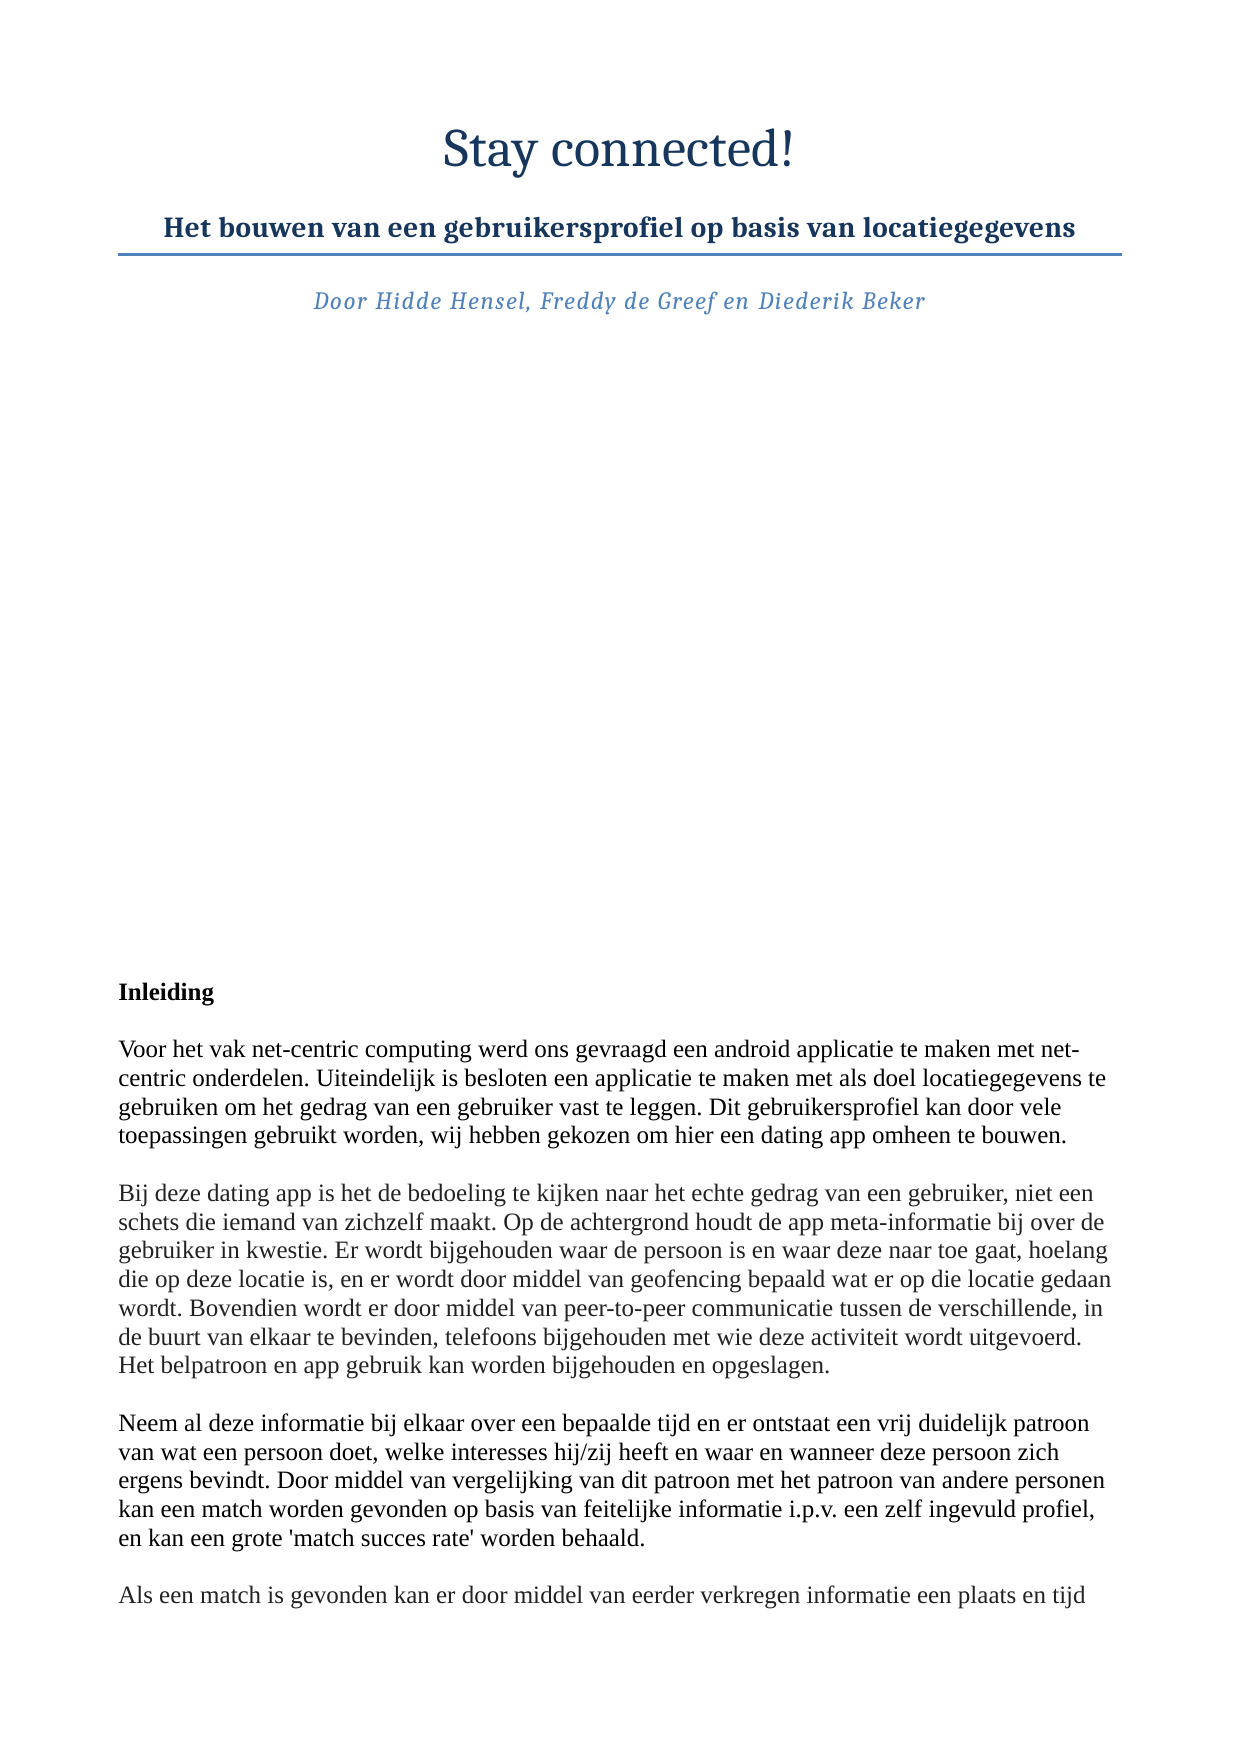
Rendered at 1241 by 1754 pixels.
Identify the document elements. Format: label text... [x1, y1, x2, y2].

title Het bouwen van een gebruikersprofiel op basis van locatiegegevens [118, 212, 1122, 253]
subtitle Door Hidde Hensel, Freddy de Greef en Diederik Beker [118, 287, 1122, 316]
text Neem al deze informatie bij elkaar over een bepaalde tijd en er ontstaat een vrij duidelijk patroon van wat een persoon doet, welke interesses hij/zij heeft en waar en wanneer deze persoon zich ergens bevindt. Door middel van vergelijking van dit patroon met het patroon van andere personen kan een match worden gevonden op basis van feitelijke informatie i.p.v. een zelf ingevuld profiel, en kan een grote 'match succes rate' worden behaald. [118, 1408, 1122, 1552]
text Als een match is gevonden kan er door middel van eerder verkregen informatie een plaats en tijd [118, 1581, 1122, 1609]
title Stay connected! [118, 118, 1122, 180]
text Bij deze dating app is het de bedoeling te kijken naar het echte gedrag van een gebruiker, niet een schets die iemand van zichzelf maakt. Op de achtergrond houdt de app meta-informatie bij over de gebruiker in kwestie. Er wordt bijgehouden waar de persoon is en waar deze naar toe gaat, hoelang die op deze locatie is, en er wordt door middel van geofencing bepaald wat er op die locatie gedaan wordt. Bovendien wordt er door middel van peer-to-peer communicatie tussen de verschillende, in de buurt van elkaar te bevinden, telefoons bijgehouden met wie deze activiteit wordt uitgevoerd. Het belpatroon en app gebruik kan worden bijgehouden en opgeslagen. [118, 1178, 1122, 1379]
text Voor het vak net-centric computing werd ons gevraagd een android applicatie te maken met net-centric onderdelen. Uiteindelijk is besloten een applicatie te maken met als doel locatiegegevens te gebruiken om het gedrag van een gebruiker vast te leggen. Dit gebruikersprofiel kan door vele toepassingen gebruikt worden, wij hebben gekozen om hier een dating app omheen te bouwen. [118, 1034, 1122, 1149]
text Inleiding [118, 977, 1122, 1006]
